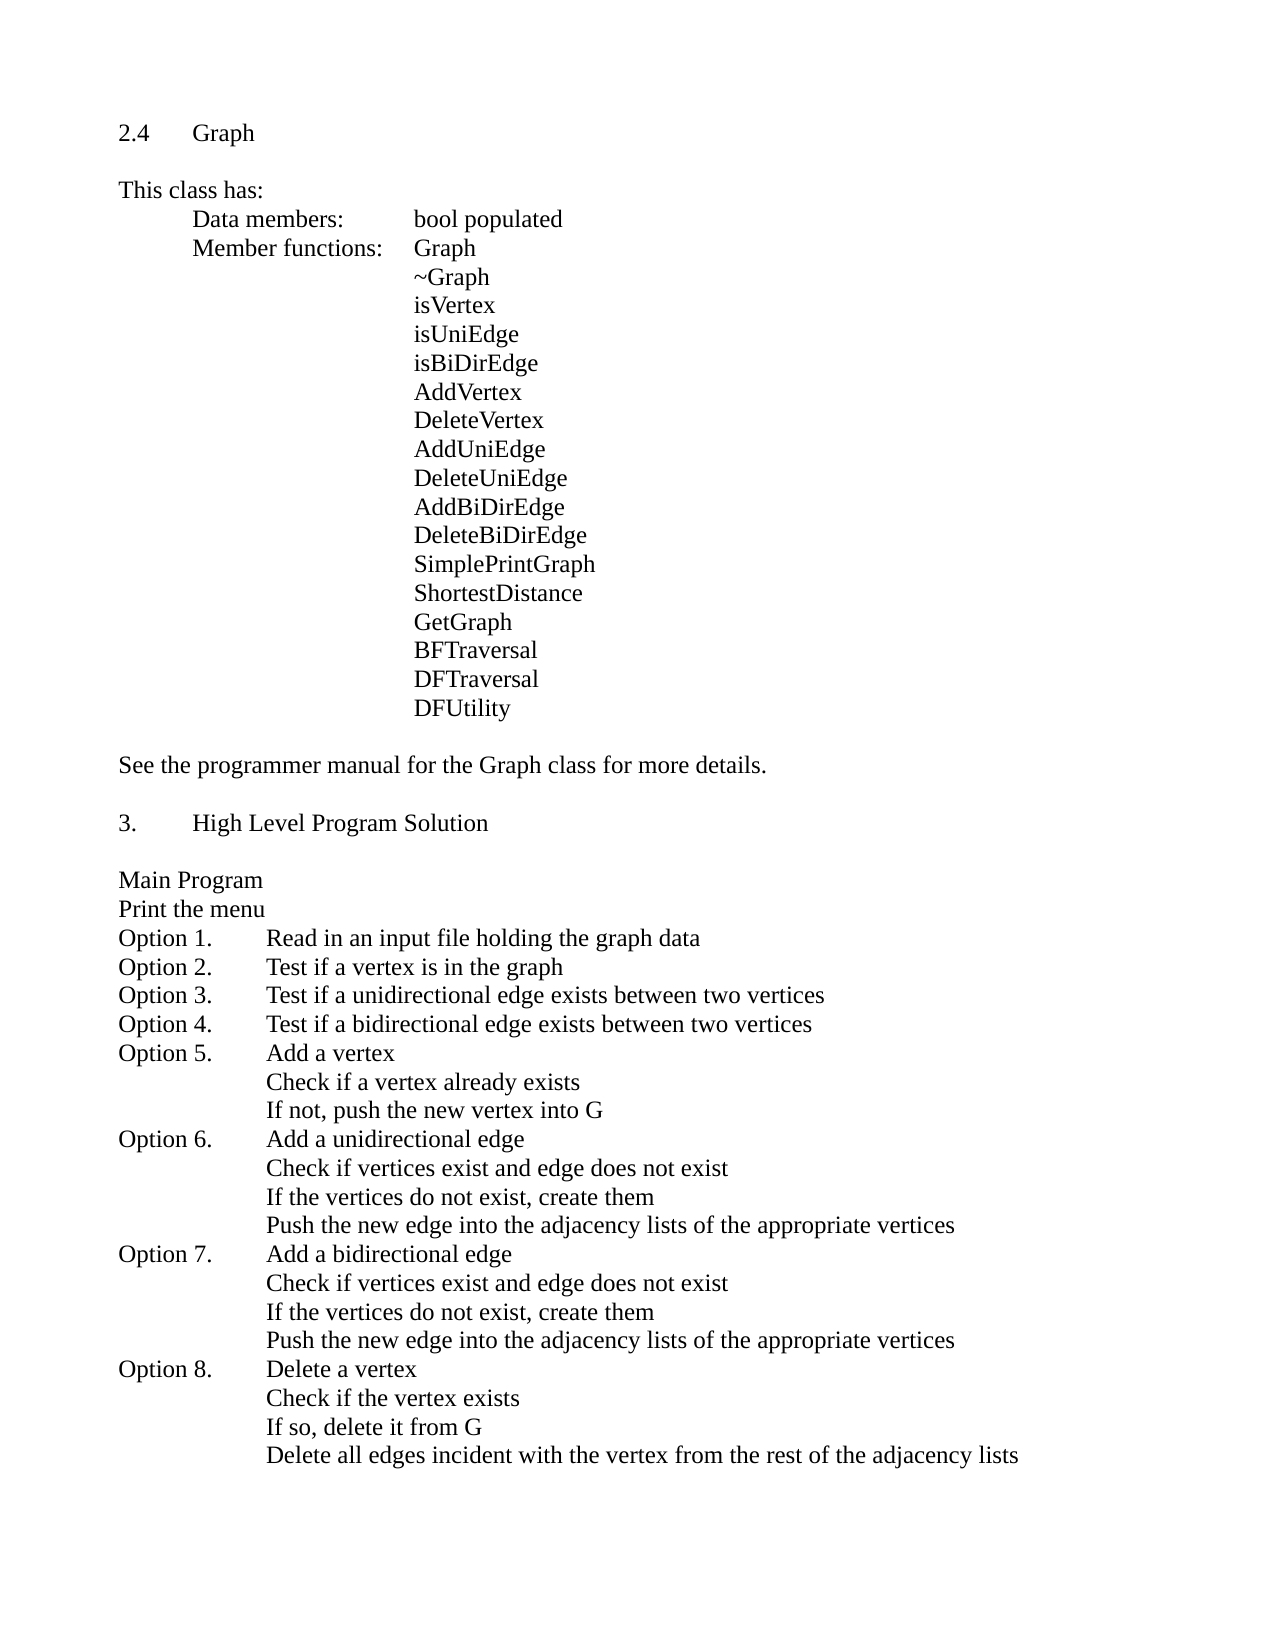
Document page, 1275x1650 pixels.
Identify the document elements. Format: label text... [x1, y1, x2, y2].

text If the vertices do not exist, create them [118, 1297, 1157, 1326]
text Main Program [118, 866, 1157, 894]
text ShortestDistance [118, 578, 1157, 607]
text Option 6. Add a unidirectional edge [118, 1124, 1157, 1153]
text AddUniEdge [118, 434, 1157, 463]
text DeleteBiDirEdge [118, 521, 1157, 549]
text DFTraversal [118, 664, 1157, 693]
text Push the new edge into the adjacency lists of the appropriate vertices [118, 1211, 1157, 1239]
text Member functions: Graph [118, 233, 1157, 262]
text 2.4 Graph [118, 118, 1157, 147]
text This class has: [118, 176, 1157, 204]
text Option 8. Delete a vertex [118, 1354, 1157, 1383]
text 3. High Level Program Solution [118, 808, 1157, 837]
text Option 4. Test if a bidirectional edge exists between two vertices [118, 1009, 1157, 1038]
text Check if a vertex already exists [118, 1067, 1157, 1096]
text AddVertex [118, 377, 1157, 406]
text Option 7. Add a bidirectional edge [118, 1239, 1157, 1268]
text Delete all edges incident with the vertex from the rest of the adjacency lists [118, 1441, 1157, 1469]
text Push the new edge into the adjacency lists of the appropriate vertices [118, 1326, 1157, 1354]
text isBiDirEdge [118, 348, 1157, 377]
text GetGraph [118, 607, 1157, 636]
text Option 5. Add a vertex [118, 1038, 1157, 1067]
text BFTraversal [118, 636, 1157, 664]
text Check if vertices exist and edge does not exist [118, 1153, 1157, 1182]
text ~Graph [118, 262, 1157, 291]
text AddBiDirEdge [118, 492, 1157, 521]
text Check if the vertex exists [118, 1383, 1157, 1412]
text DFUtility [118, 693, 1157, 722]
text If the vertices do not exist, create them [118, 1182, 1157, 1211]
text isVertex [118, 291, 1157, 319]
text Option 3. Test if a unidirectional edge exists between two vertices [118, 981, 1157, 1009]
text SimplePrintGraph [118, 549, 1157, 578]
text Check if vertices exist and edge does not exist [118, 1268, 1157, 1297]
text If so, delete it from G [118, 1412, 1157, 1441]
text Option 2. Test if a vertex is in the graph [118, 952, 1157, 981]
text If not, push the new vertex into G [118, 1096, 1157, 1124]
text Print the menu [118, 894, 1157, 923]
text isUniEdge [118, 319, 1157, 348]
text Data members: bool populated [118, 204, 1157, 233]
text DeleteUniEdge [118, 463, 1157, 492]
text DeleteVertex [118, 406, 1157, 434]
text See the programmer manual for the Graph class for more details. [118, 751, 1157, 779]
text Option 1. Read in an input file holding the graph data [118, 923, 1157, 952]
